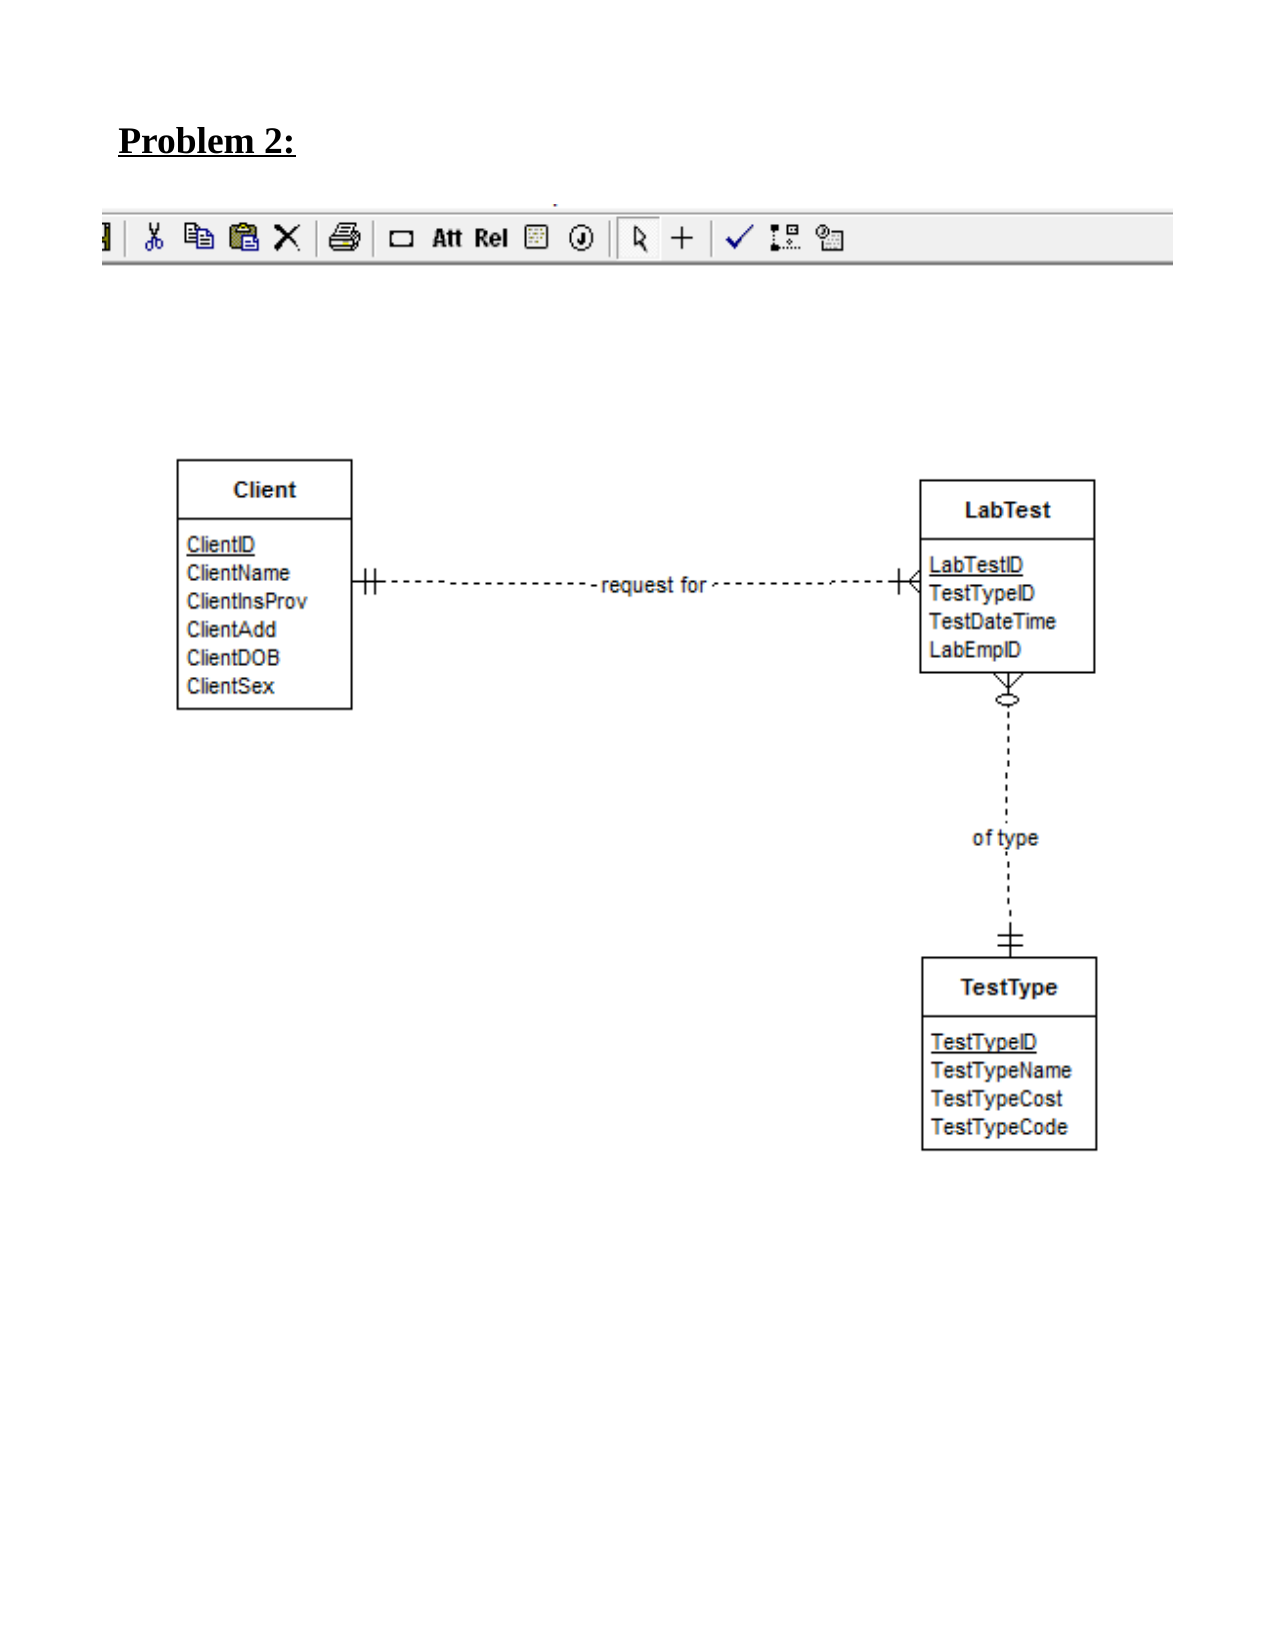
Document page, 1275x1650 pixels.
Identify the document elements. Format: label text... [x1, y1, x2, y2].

picture [102, 204, 341, 1291]
text Problem 2: [118, 118, 1157, 161]
